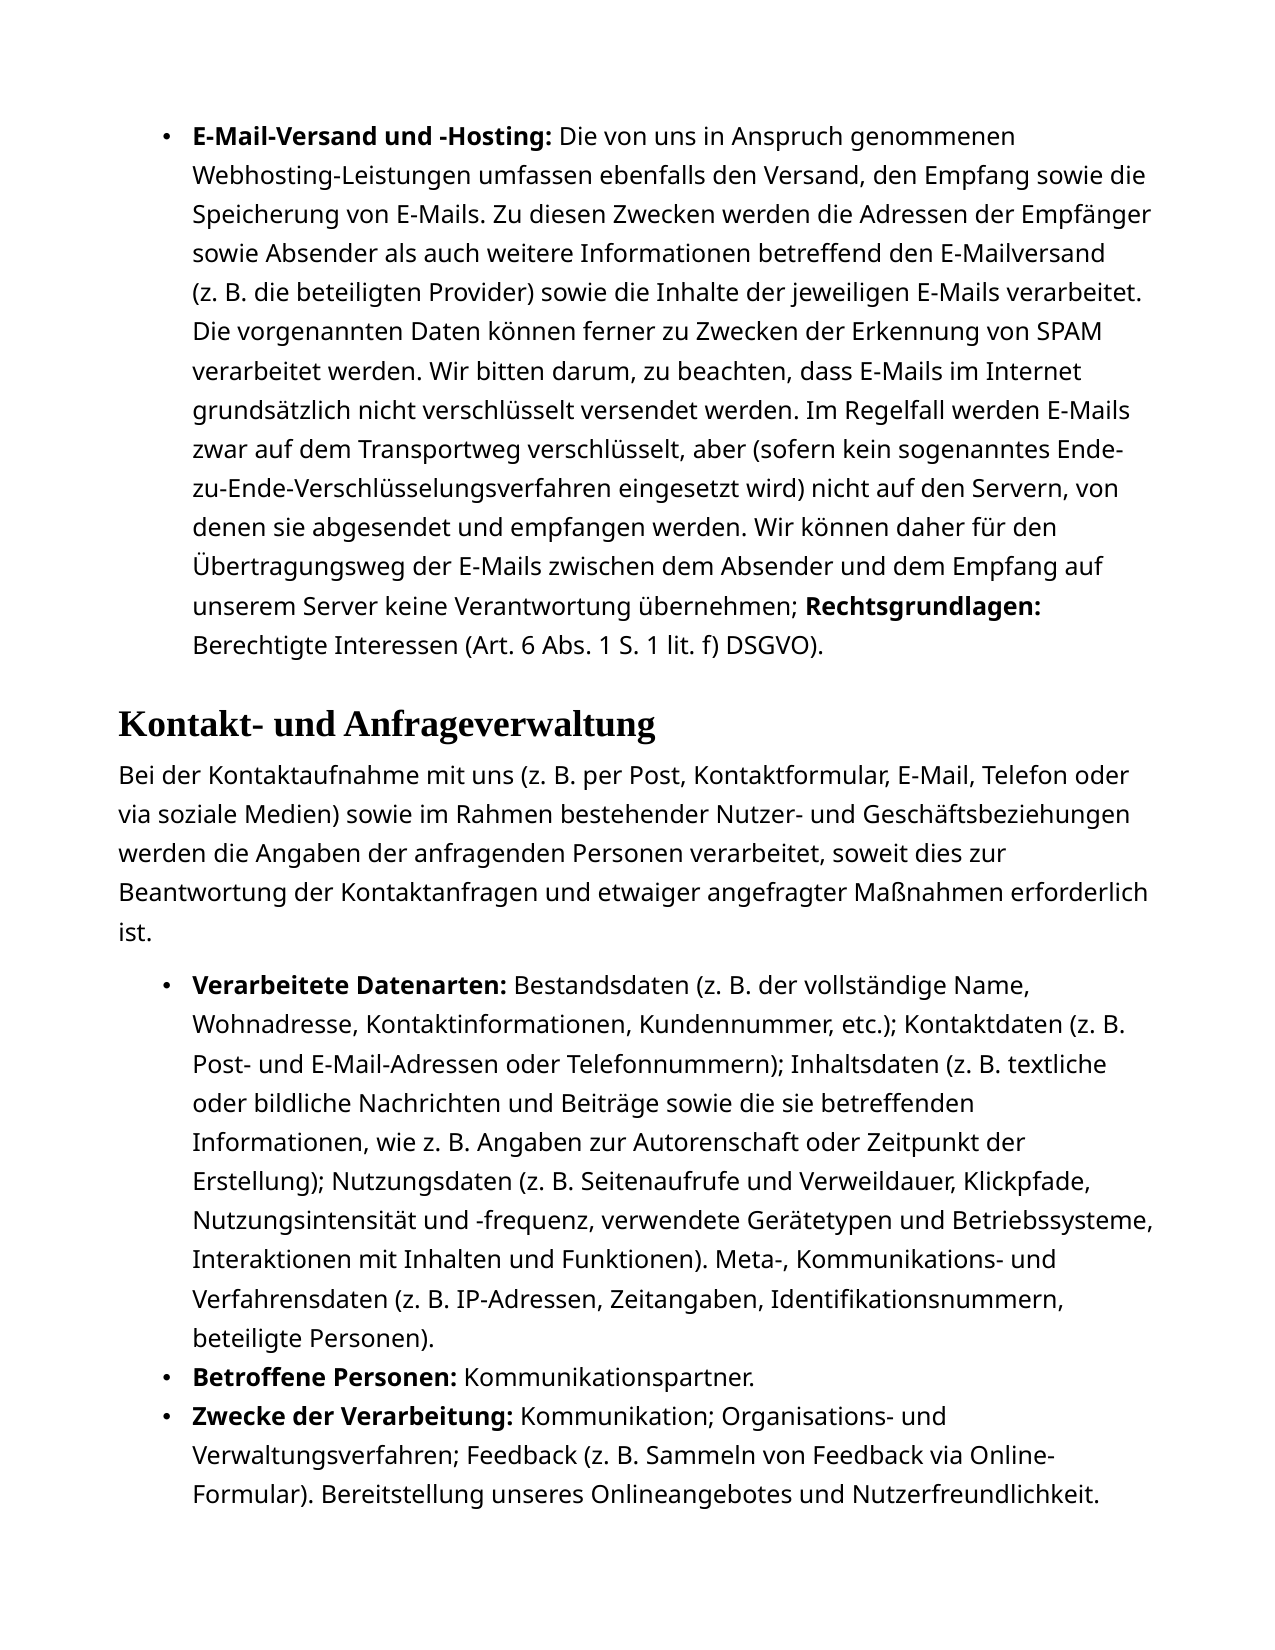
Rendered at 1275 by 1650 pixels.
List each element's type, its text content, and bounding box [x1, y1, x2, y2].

list Betroffene Personen: Kommunikationspartner. [162, 1359, 1157, 1394]
list Verarbeitete Datenarten: Bestandsdaten (z. B. der vollständige Name, Wohnadresse, Kontaktinformationen, Kundennummer, etc.); Kontaktdaten (z. B. Post- und E-Mail-Adressen oder Telefonnummern); Inhaltsdaten (z. B. textliche oder bildliche Nachrichten und Beiträge sowie die sie betreffenden Informationen, wie z. B. Angaben zur Autorenschaft oder Zeitpunkt der Erstellung); Nutzungsdaten (z. B. Seitenaufrufe und Verweildauer, Klickpfade, Nutzungsintensität und -frequenz, verwendete Gerätetypen und Betriebssysteme, Interaktionen mit Inhalten und Funktionen). Meta-, Kommunikations- und Verfahrensdaten (z. B. IP-Adressen, Zeitangaben, Identifikationsnummern, beteiligte Personen). [162, 968, 1157, 1354]
list Zwecke der Verarbeitung: Kommunikation; Organisations- und Verwaltungsverfahren; Feedback (z. B. Sammeln von Feedback via Online-Formular). Bereitstellung unseres Onlineangebotes und Nutzerfreundlichkeit. [162, 1399, 1157, 1511]
text Bei der Kontaktaufnahme mit uns (z. B. per Post, Kontaktformular, E-Mail, Telefon oder via soziale Medien) sowie im Rahmen bestehender Nutzer- und Geschäftsbeziehungen werden die Angaben der anfragenden Personen verarbeitet, soweit dies zur Beantwortung der Kontaktanfragen und etwaiger angefragter Maßnahmen erforderlich ist. [118, 757, 1157, 948]
subtitle Kontakt- und Anfrageverwaltung [118, 702, 1157, 745]
list E-Mail-Versand und -Hosting: Die von uns in Anspruch genommenen Webhosting-Leistungen umfassen ebenfalls den Versand, den Empfang sowie die Speicherung von E-Mails. Zu diesen Zwecken werden die Adressen der Empfänger sowie Absender als auch weitere Informationen betreffend den E-Mailversand (z. B. die beteiligten Provider) sowie die Inhalte der jeweiligen E-Mails verarbeitet. Die vorgenannten Daten können ferner zu Zwecken der Erkennung von SPAM verarbeitet werden. Wir bitten darum, zu beachten, dass E-Mails im Internet grundsätzlich nicht verschlüsselt versendet werden. Im Regelfall werden E-Mails zwar auf dem Transportweg verschlüsselt, aber (sofern kein sogenanntes Ende-zu-Ende-Verschlüsselungsverfahren eingesetzt wird) nicht auf den Servern, von denen sie abgesendet und empfangen werden. Wir können daher für den Übertragungsweg der E-Mails zwischen dem Absender und dem Empfang auf unserem Server keine Verantwortung übernehmen; Rechtsgrundlagen: Berechtigte Interessen (Art. 6 Abs. 1 S. 1 lit. f) DSGVO). [162, 118, 1157, 661]
